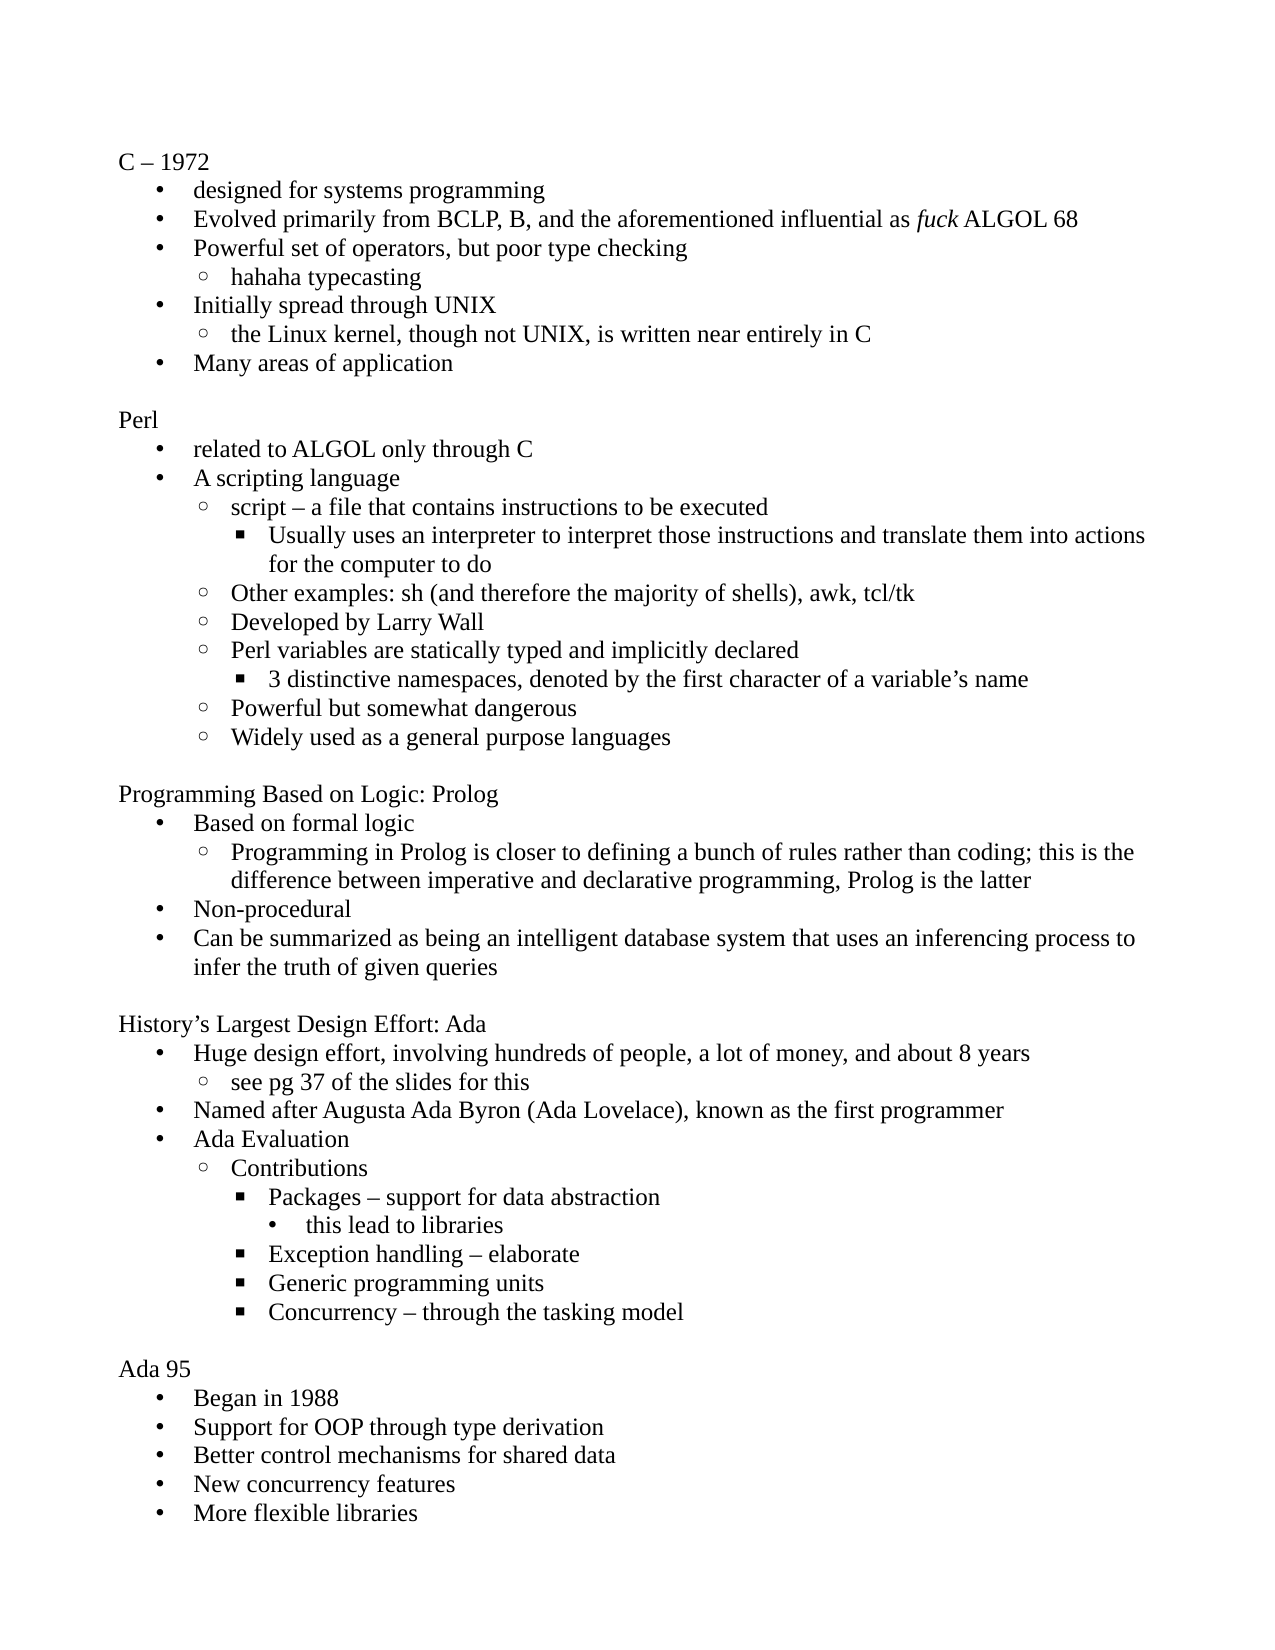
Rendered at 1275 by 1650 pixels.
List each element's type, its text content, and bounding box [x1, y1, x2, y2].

text Perl [118, 406, 1157, 434]
list Widely used as a general purpose languages [193, 722, 1157, 751]
list Based on formal logic [156, 808, 1157, 837]
list Evolved primarily from BCLP, B, and the aforementioned influential as fuck ALGOL 68 [156, 204, 1157, 233]
list Packages – support for data abstraction [231, 1182, 1157, 1211]
list More flexible libraries [156, 1498, 1157, 1527]
list Named after Augusta Ada Byron (Ada Lovelace), known as the first programmer [156, 1096, 1157, 1124]
list 3 distinctive namespaces, denoted by the first character of a variable’s name [231, 664, 1157, 693]
list Usually uses an interpreter to interpret those instructions and translate them into actions for the computer to do [231, 521, 1157, 578]
list Perl variables are statically typed and implicitly declared [193, 636, 1157, 664]
text Ada 95 [118, 1354, 1157, 1383]
list Generic programming units [231, 1268, 1157, 1297]
list A scripting language [156, 463, 1157, 492]
text C – 1972 [118, 147, 1157, 176]
list Concurrency – through the tasking model [231, 1297, 1157, 1326]
list Contributions [193, 1153, 1157, 1182]
list Support for OOP through type derivation [156, 1412, 1157, 1441]
list Began in 1988 [156, 1383, 1157, 1412]
list Ada Evaluation [156, 1124, 1157, 1153]
list designed for systems programming [156, 176, 1157, 204]
list Exception handling – elaborate [231, 1239, 1157, 1268]
list hahaha typecasting [193, 262, 1157, 291]
list this lead to libraries [268, 1211, 1157, 1239]
list Many areas of application [156, 348, 1157, 377]
list New concurrency features [156, 1469, 1157, 1498]
text Programming Based on Logic: Prolog [118, 779, 1157, 808]
list Huge design effort, involving hundreds of people, a lot of money, and about 8 years [156, 1038, 1157, 1067]
list Initially spread through UNIX [156, 291, 1157, 319]
list Powerful but somewhat dangerous [193, 693, 1157, 722]
list Other examples: sh (and therefore the majority of shells), awk, tcl/tk [193, 578, 1157, 607]
list Powerful set of operators, but poor type checking [156, 233, 1157, 262]
list see pg 37 of the slides for this [193, 1067, 1157, 1096]
list Non-procedural [156, 894, 1157, 923]
text History’s Largest Design Effort: Ada [118, 1009, 1157, 1038]
list Better control mechanisms for shared data [156, 1441, 1157, 1469]
list Can be summarized as being an intelligent database system that uses an inferencing process to infer the truth of given queries [156, 923, 1157, 981]
list related to ALGOL only through C [156, 434, 1157, 463]
list script – a file that contains instructions to be executed [193, 492, 1157, 521]
list Programming in Prolog is closer to defining a bunch of rules rather than coding; this is the difference between imperative and declarative programming, Prolog is the latter [193, 837, 1157, 894]
list the Linux kernel, though not UNIX, is written near entirely in C [193, 319, 1157, 348]
list Developed by Larry Wall [193, 607, 1157, 636]
